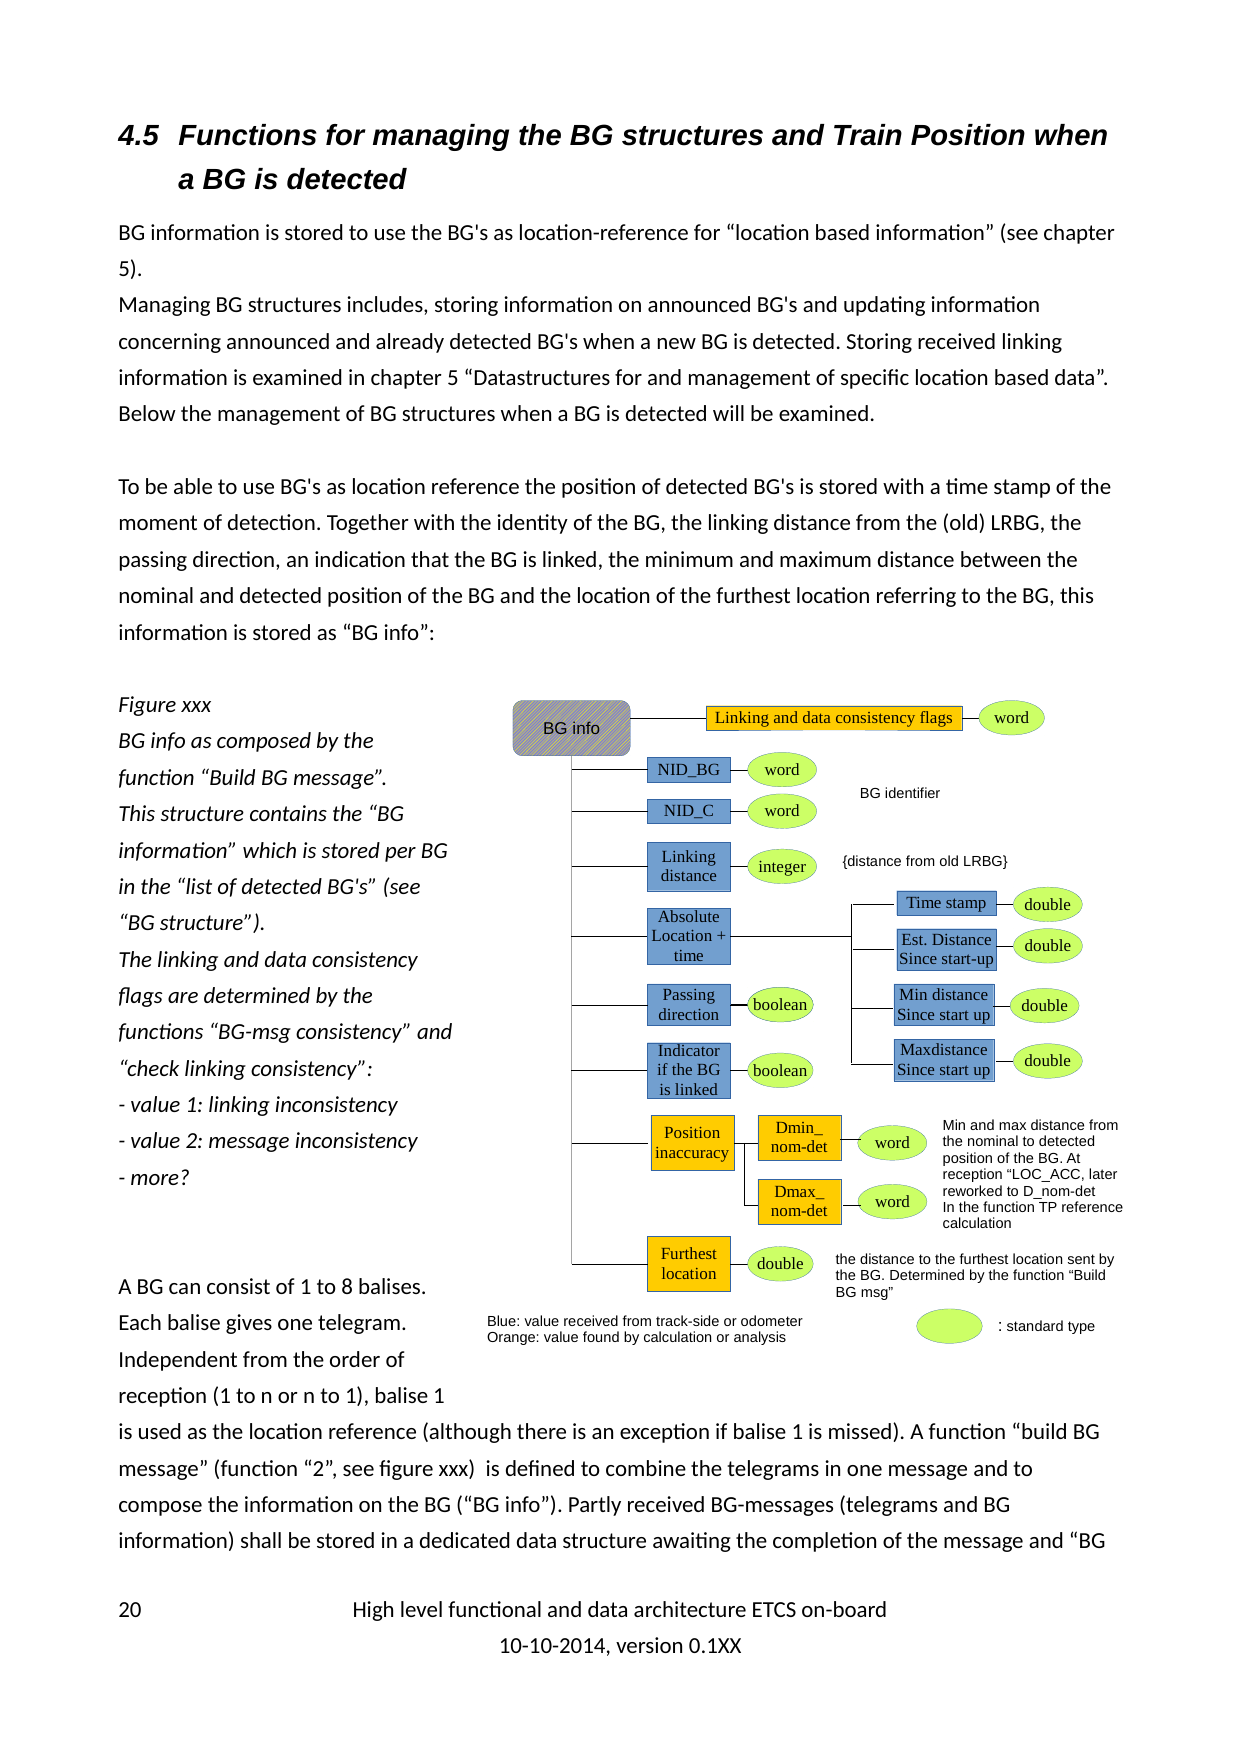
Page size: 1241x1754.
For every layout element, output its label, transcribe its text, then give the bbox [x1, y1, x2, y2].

text - value 2: message inconsistency [911, 1127, 1122, 1154]
text - value 2: message inconsistency [118, 1127, 458, 1154]
text - value 1: linking inconsistency [459, 1090, 571, 1118]
subtitle Functions for managing the BG structures and Train Position when a BG is detected [118, 118, 1122, 195]
text Figure xxx [118, 690, 458, 718]
text This structure contains the “BG information” which is stored per BG in the “list of detected BG's” (see “BG structure”). [118, 799, 458, 936]
text - more? [118, 1163, 458, 1191]
text - more? [572, 1163, 744, 1191]
text - more? [745, 1163, 1122, 1191]
text BG information is stored to use the BG's as location-reference for “location based information” (see chapter 5). [118, 218, 1122, 282]
text BG info as composed by the function “Build BG message”. [572, 727, 1122, 791]
text To be able to use BG's as location reference the position of detected BG's is stored with a time stamp of the moment of detection. Together with the identity of the BG, the linking distance from the (old) LRBG, the passing direction, an indication that the BG is linked, the minimum and maximum distance between the nominal and detected position of the BG and the location of the furthest location referring to the BG, this information is stored as “BG info”: [118, 472, 1122, 646]
text This structure contains the “BG information” which is stored per BG in the “list of detected BG's” (see “BG structure”). [572, 799, 1122, 936]
text - value 2: message inconsistency [572, 1127, 650, 1154]
text The linking and data consistency flags are determined by the functions “BG-msg consistency” and “check linking consistency”: [572, 945, 1122, 1082]
text - value 2: message inconsistency [459, 1127, 571, 1154]
text - value 1: linking inconsistency [118, 1090, 458, 1118]
text - more? [459, 1163, 571, 1191]
text The linking and data consistency flags are determined by the functions “BG-msg consistency” and “check linking consistency”: [459, 945, 571, 1082]
text This structure contains the “BG information” which is stored per BG in the “list of detected BG's” (see “BG structure”). [459, 799, 571, 936]
text [459, 690, 1122, 718]
text BG info as composed by the function “Build BG message”. [118, 727, 458, 791]
text The linking and data consistency flags are determined by the functions “BG-msg consistency” and “check linking consistency”: [118, 945, 458, 1082]
text BG info as composed by the function “Build BG message”. [459, 727, 571, 791]
text A BG can consist of 1 to 8 balises. Each balise gives one telegram. Independent from the order of reception (1 to n or n to 1), balise 1 is used as the location reference (although there is an exception if balise 1 is missed). A function “build BG message” (function “2”, see figure xxx) is defined to combine the telegrams in one message and to compose the information on the BG (“BG info”). Partly received BG-messages (telegrams and BG information) shall be stored in a dedicated data structure awaiting the completion of the message and “BG info”. The information in this structure can also be used by the function checking linking consistency, to know if the end of the expectation window is reached without finding balise 1. [118, 1272, 1122, 1554]
text Managing BG structures includes, storing information on announced BG's and updating information concerning announced and already detected BG's when a new BG is detected. Storing received linking information is examined in chapter 5 “Datastructures for and management of specific location based data”. Below the management of BG structures when a BG is detected will be examined. [118, 290, 1122, 427]
text - value 1: linking inconsistency [572, 1090, 1122, 1118]
